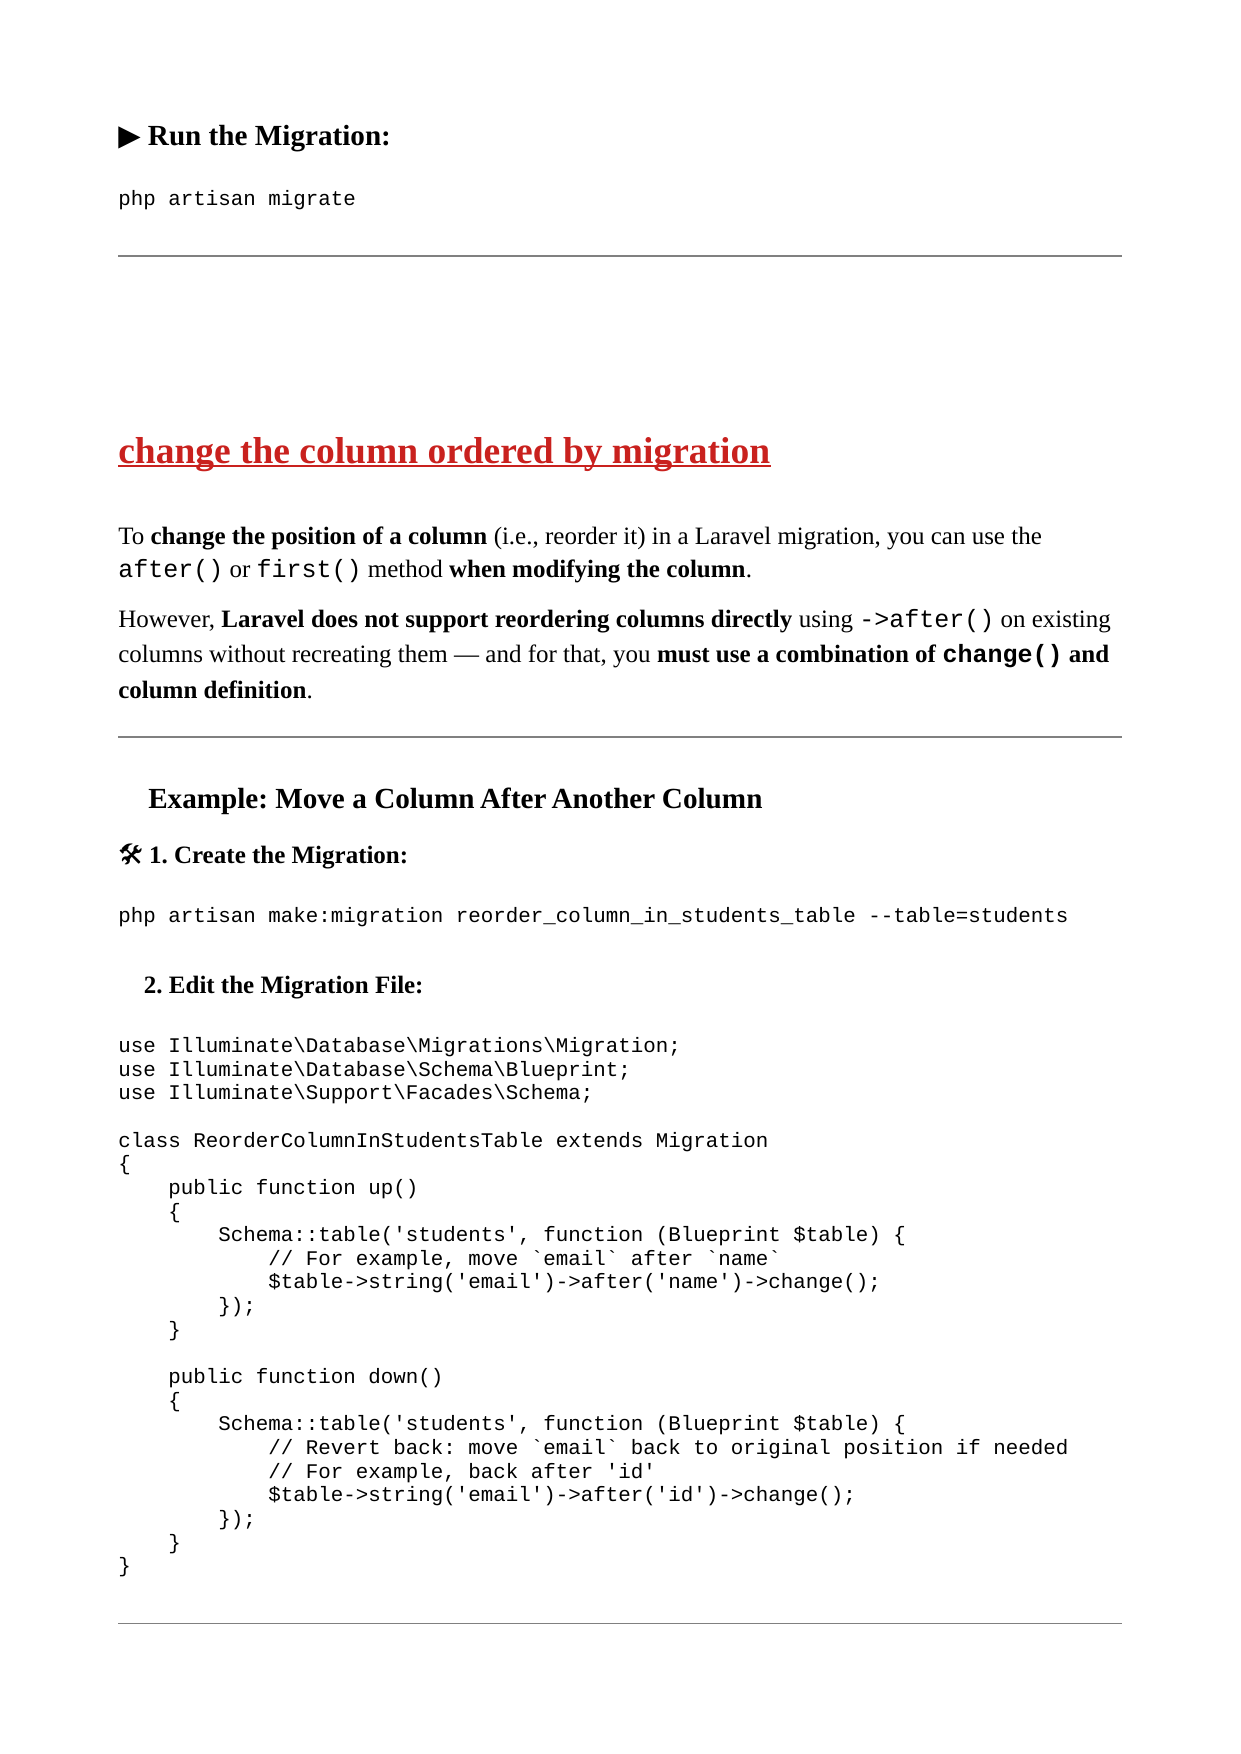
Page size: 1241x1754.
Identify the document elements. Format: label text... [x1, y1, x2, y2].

text php artisan migrate [118, 188, 1122, 211]
subtitle 🛠 1. Create the Migration: [118, 840, 1122, 868]
text }); [118, 1295, 1122, 1319]
text { [118, 1390, 1122, 1413]
text To change the position of a column (i.e., reorder it) in a Laravel migration, you can use the after() or first() method when modifying the column. [118, 521, 1122, 585]
text use Illuminate\Support\Facades\Schema; [118, 1082, 1122, 1106]
text // For example, back after 'id' [118, 1461, 1122, 1484]
text Schema::table('students', function (Blueprint $table) { [118, 1413, 1122, 1437]
text use Illuminate\Database\Migrations\Migration; [118, 1035, 1122, 1059]
text change the column ordered by migration [118, 428, 1122, 471]
text { [118, 1153, 1122, 1177]
text public function down() [118, 1366, 1122, 1390]
text } [118, 1532, 1122, 1555]
text } [118, 1319, 1122, 1342]
text { [118, 1201, 1122, 1224]
text $table->string('email')->after('id')->change(); [118, 1484, 1122, 1508]
text Schema::table('students', function (Blueprint $table) { [118, 1224, 1122, 1248]
text $table->string('email')->after('name')->change(); [118, 1272, 1122, 1295]
text public function up() [118, 1177, 1122, 1201]
text php artisan make:migration reorder_column_in_students_table --table=students [118, 904, 1122, 928]
text // Revert back: move `email` back to original position if needed [118, 1437, 1122, 1461]
text } [118, 1555, 1122, 1579]
text use Illuminate\Database\Schema\Blueprint; [118, 1059, 1122, 1082]
text }); [118, 1508, 1122, 1532]
text However, Laravel does not support reordering columns directly using ->after() on existing columns without recreating them — and for that, you must use a combination of change() and column definition. [118, 604, 1122, 703]
subtitle 🧾 2. Edit the Migration File: [118, 970, 1122, 999]
subtitle ▶️ Run the Migration: [118, 118, 1122, 152]
subtitle ✅ Example: Move a Column After Another Column [118, 781, 1122, 815]
text // For example, move `email` after `name` [118, 1248, 1122, 1272]
text class ReorderColumnInStudentsTable extends Migration [118, 1130, 1122, 1153]
